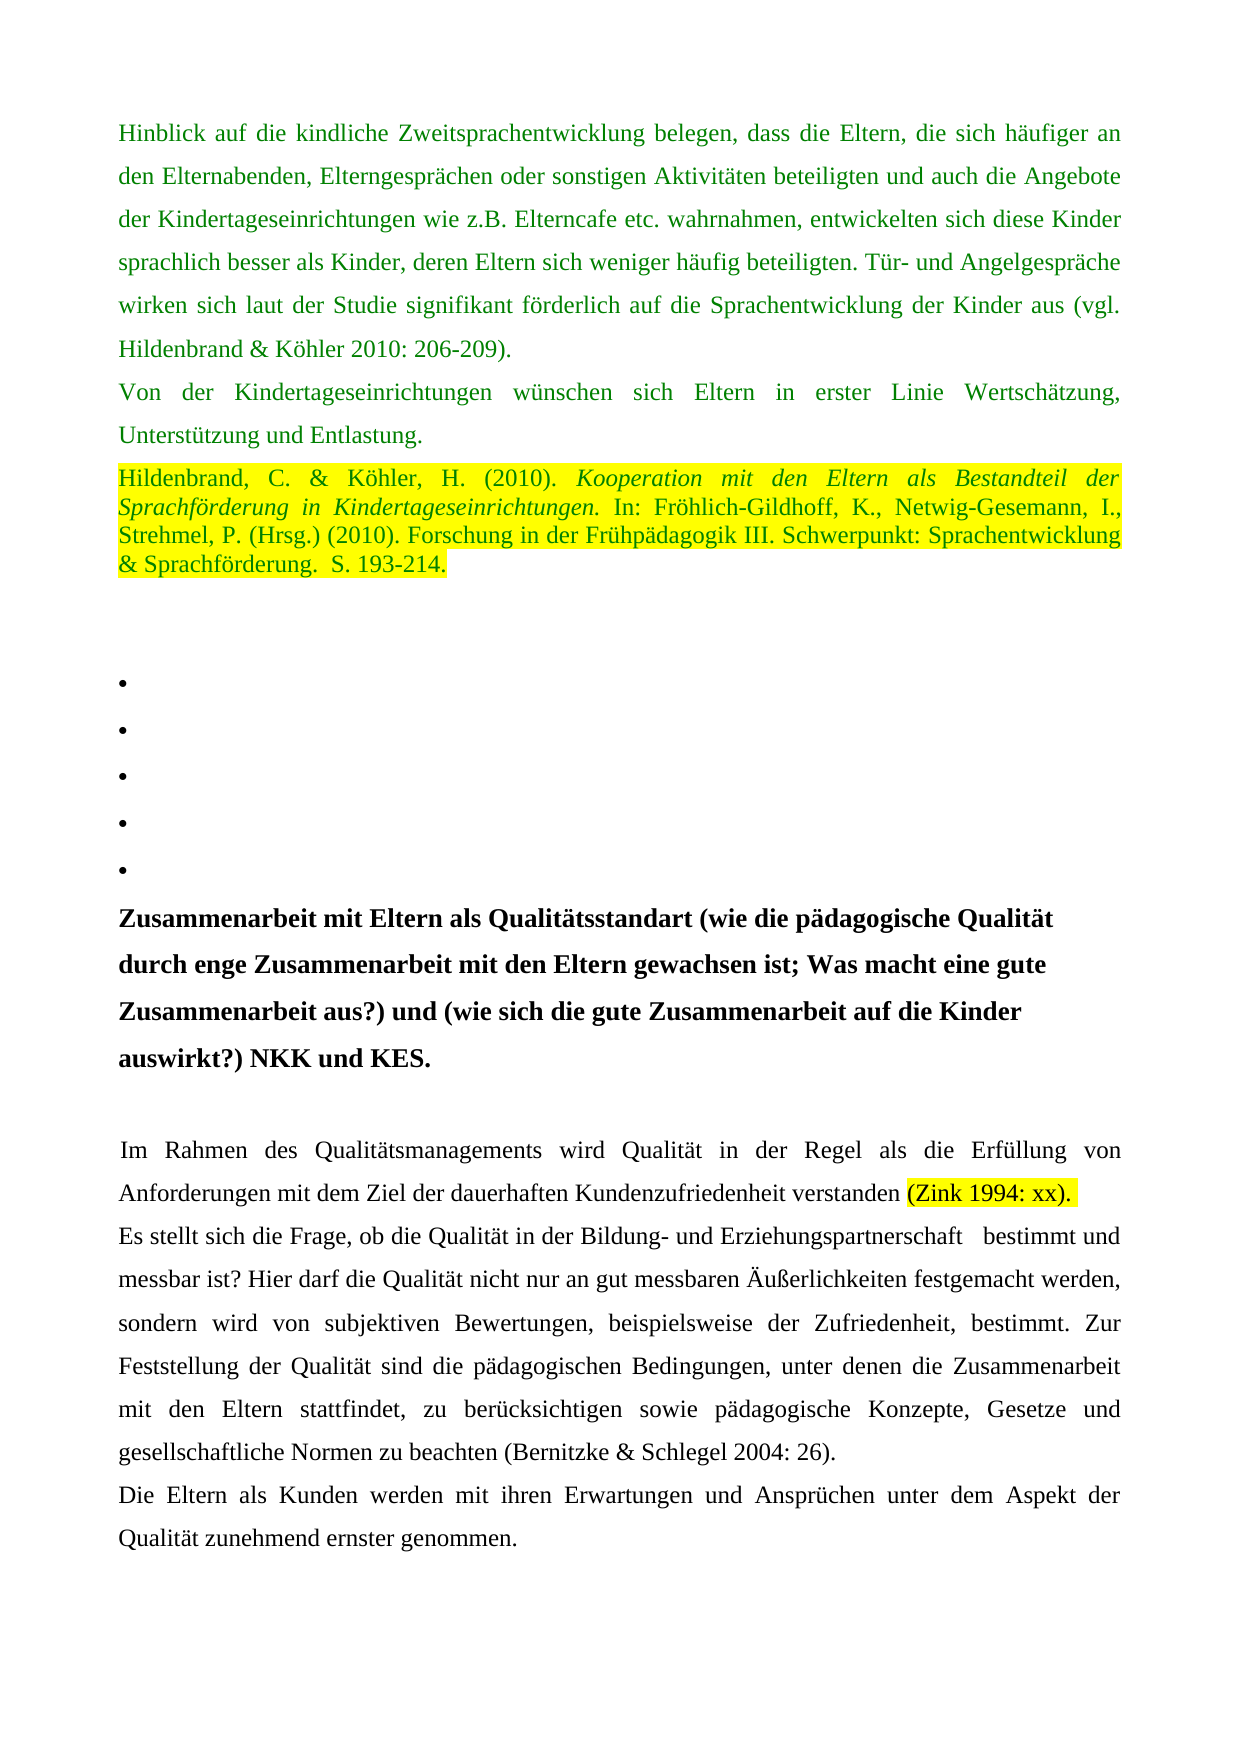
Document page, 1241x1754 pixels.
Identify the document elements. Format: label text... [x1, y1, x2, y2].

text Hinblick auf die kindliche Zweitsprachentwicklung belegen, dass die Eltern, die sich häufiger an den Elternabenden, Elterngesprächen oder sonstigen Aktivitäten beteiligten und auch die Angebote der Kindertageseinrichtungen wie z.B. Elterncafe etc. wahrnahmen, entwickelten sich diese Kinder sprachlich besser als Kinder, deren Eltern sich weniger häufig beteiligten. Tür- und Angelgespräche wirken sich laut der Studie signifikant förderlich auf die Sprachentwicklung der Kinder aus (vgl. Hildenbrand & Köhler 2010: 206-209). [118, 118, 1122, 362]
list Zusammenarbeit mit Eltern als Qualitätsstandart (wie die pädagogische Qualität durch enge Zusammenarbeit mit den Eltern gewachsen ist; Was macht eine gute Zusammenarbeit aus?) und (wie sich die gute Zusammenarbeit auf die Kinder auswirkt?) NKK und KES. [81, 902, 1122, 1073]
text Hildenbrand, C. & Köhler, H. (2010). Kooperation mit den Eltern als Bestandteil der Sprachförderung in Kindertageseinrichtungen. In: Fröhlich-Gildhoff, K., Netwig-Gesemann, I., Strehmel, P. (Hrsg.) (2010). Forschung in der Frühpädagogik III. Schwerpunkt: Sprachentwicklung & Sprachförderung. S. 193-214. [118, 463, 1122, 578]
text Von der Kindertageseinrichtungen wünschen sich Eltern in erster Linie Wertschätzung, Unterstützung und Entlastung. [118, 377, 1122, 449]
text Im Rahmen des Qualitätsmanagements wird Qualität in der Regel als die Erfüllung von Anforderungen mit dem Ziel der dauerhaften Kundenzufriedenheit verstanden (Zink 1994: xx). [118, 1135, 1122, 1207]
text Es stellt sich die Frage, ob die Qualität in der Bildung- und Erziehungspartnerschaft bestimmt und messbar ist? Hier darf die Qualität nicht nur an gut messbaren Äußerlichkeiten festgemacht werden, sondern wird von subjektiven Bewertungen, beispielsweise der Zufriedenheit, bestimmt. Zur Feststellung der Qualität sind die pädagogischen Bedingungen, unter denen die Zusammenarbeit mit den Eltern stattfindet, zu berücksichtigen sowie pädagogische Konzepte, Gesetze und gesellschaftliche Normen zu beachten (Bernitzke & Schlegel 2004: 26). [118, 1221, 1122, 1466]
text Die Eltern als Kunden werden mit ihren Erwartungen und Ansprüchen unter dem Aspekt der Qualität zunehmend ernster genommen. [118, 1480, 1122, 1552]
